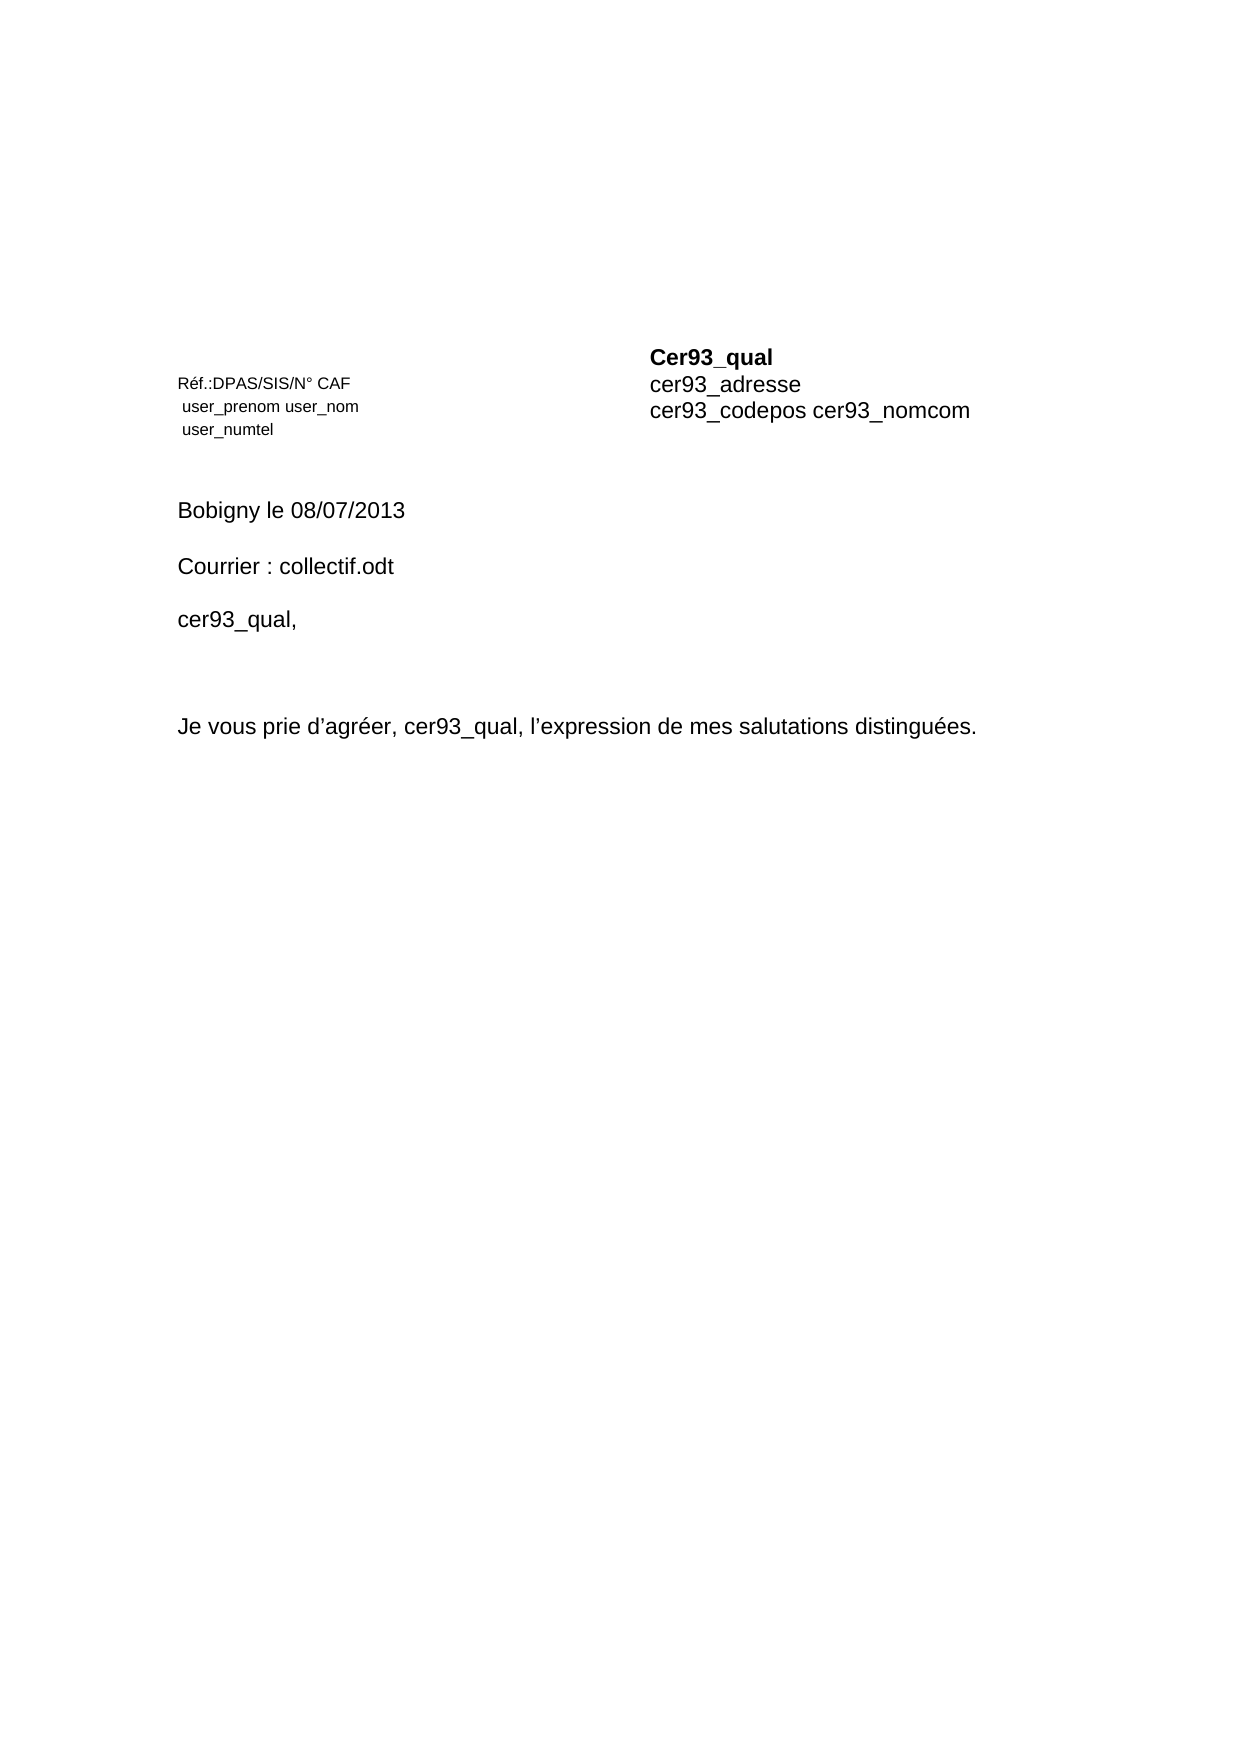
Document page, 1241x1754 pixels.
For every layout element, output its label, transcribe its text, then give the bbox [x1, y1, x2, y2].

table_cell [177, 271, 649, 371]
table_header [177, 233, 649, 271]
table_cell [650, 271, 1122, 371]
text Je vous prie d’agréer, , l’expression de mes salutations distinguées. [177, 713, 1122, 740]
table_cell [650, 371, 1122, 526]
text , [177, 606, 1122, 632]
table_header [650, 233, 1122, 271]
text Courrier : collectif.odt [177, 553, 1122, 579]
table_cell Réf.:DPAS/SIS/N° CAF Bobigny le [177, 371, 649, 526]
